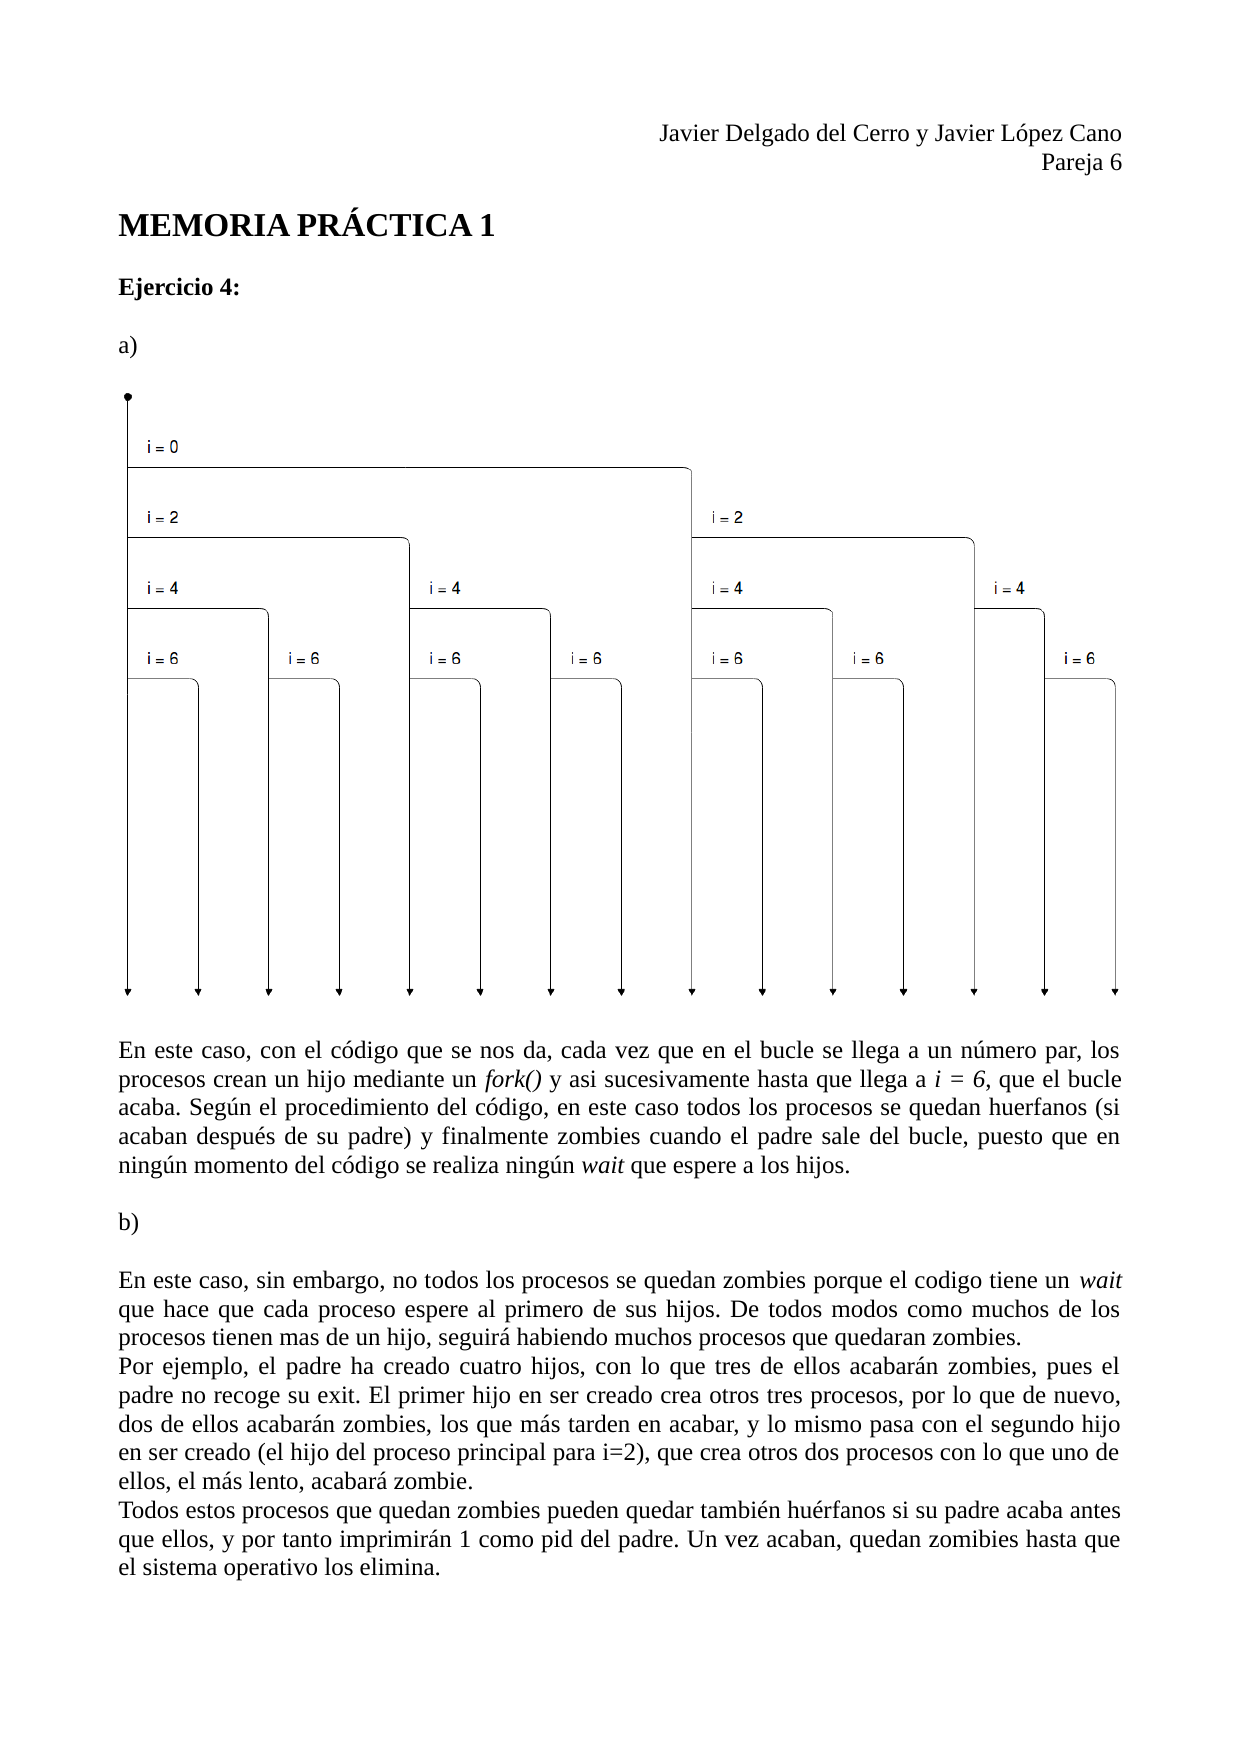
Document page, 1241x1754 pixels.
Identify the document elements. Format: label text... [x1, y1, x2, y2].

text En este caso, sin embargo, no todos los procesos se quedan zombies porque el codigo tiene un wait que hace que cada proceso espere al primero de sus hijos. De todos modos como muchos de los procesos tienen mas de un hijo, seguirá habiendo muchos procesos que quedaran zombies. [118, 1265, 1122, 1351]
text Todos estos procesos que quedan zombies pueden quedar también huérfanos si su padre acaba antes que ellos, y por tanto imprimirán 1 como pid del padre. Un vez acaban, quedan zomibies hasta que el sistema operativo los elimina. [118, 1495, 1122, 1581]
text b) [118, 1207, 1122, 1236]
text En este caso, con el código que se nos da, cada vez que en el bucle se llega a un número par, los procesos crean un hijo mediante un fork() y asi sucesivamente hasta que llega a i = 6, que el bucle acaba. Según el procedimiento del código, en este caso todos los procesos se quedan huerfanos (si acaban después de su padre) y finalmente zombies cuando el padre sale del bucle, puesto que en ningún momento del código se realiza ningún wait que espere a los hijos. [118, 1035, 1122, 1179]
text Por ejemplo, el padre ha creado cuatro hijos, con lo que tres de ellos acabarán zombies, pues el padre no recoge su exit. El primer hijo en ser creado crea otros tres procesos, por lo que de nuevo, dos de ellos acabarán zombies, los que más tarden en acabar, y lo mismo pasa con el segundo hijo en ser creado (el hijo del proceso principal para i=2), que crea otros dos procesos con lo que uno de ellos, el más lento, acabará zombie. [118, 1351, 1122, 1495]
picture [118, 387, 1123, 1007]
text a) [118, 330, 1122, 358]
text Ejercicio 4: [118, 272, 1122, 301]
text MEMORIA PRÁCTICA 1 [118, 205, 1122, 243]
